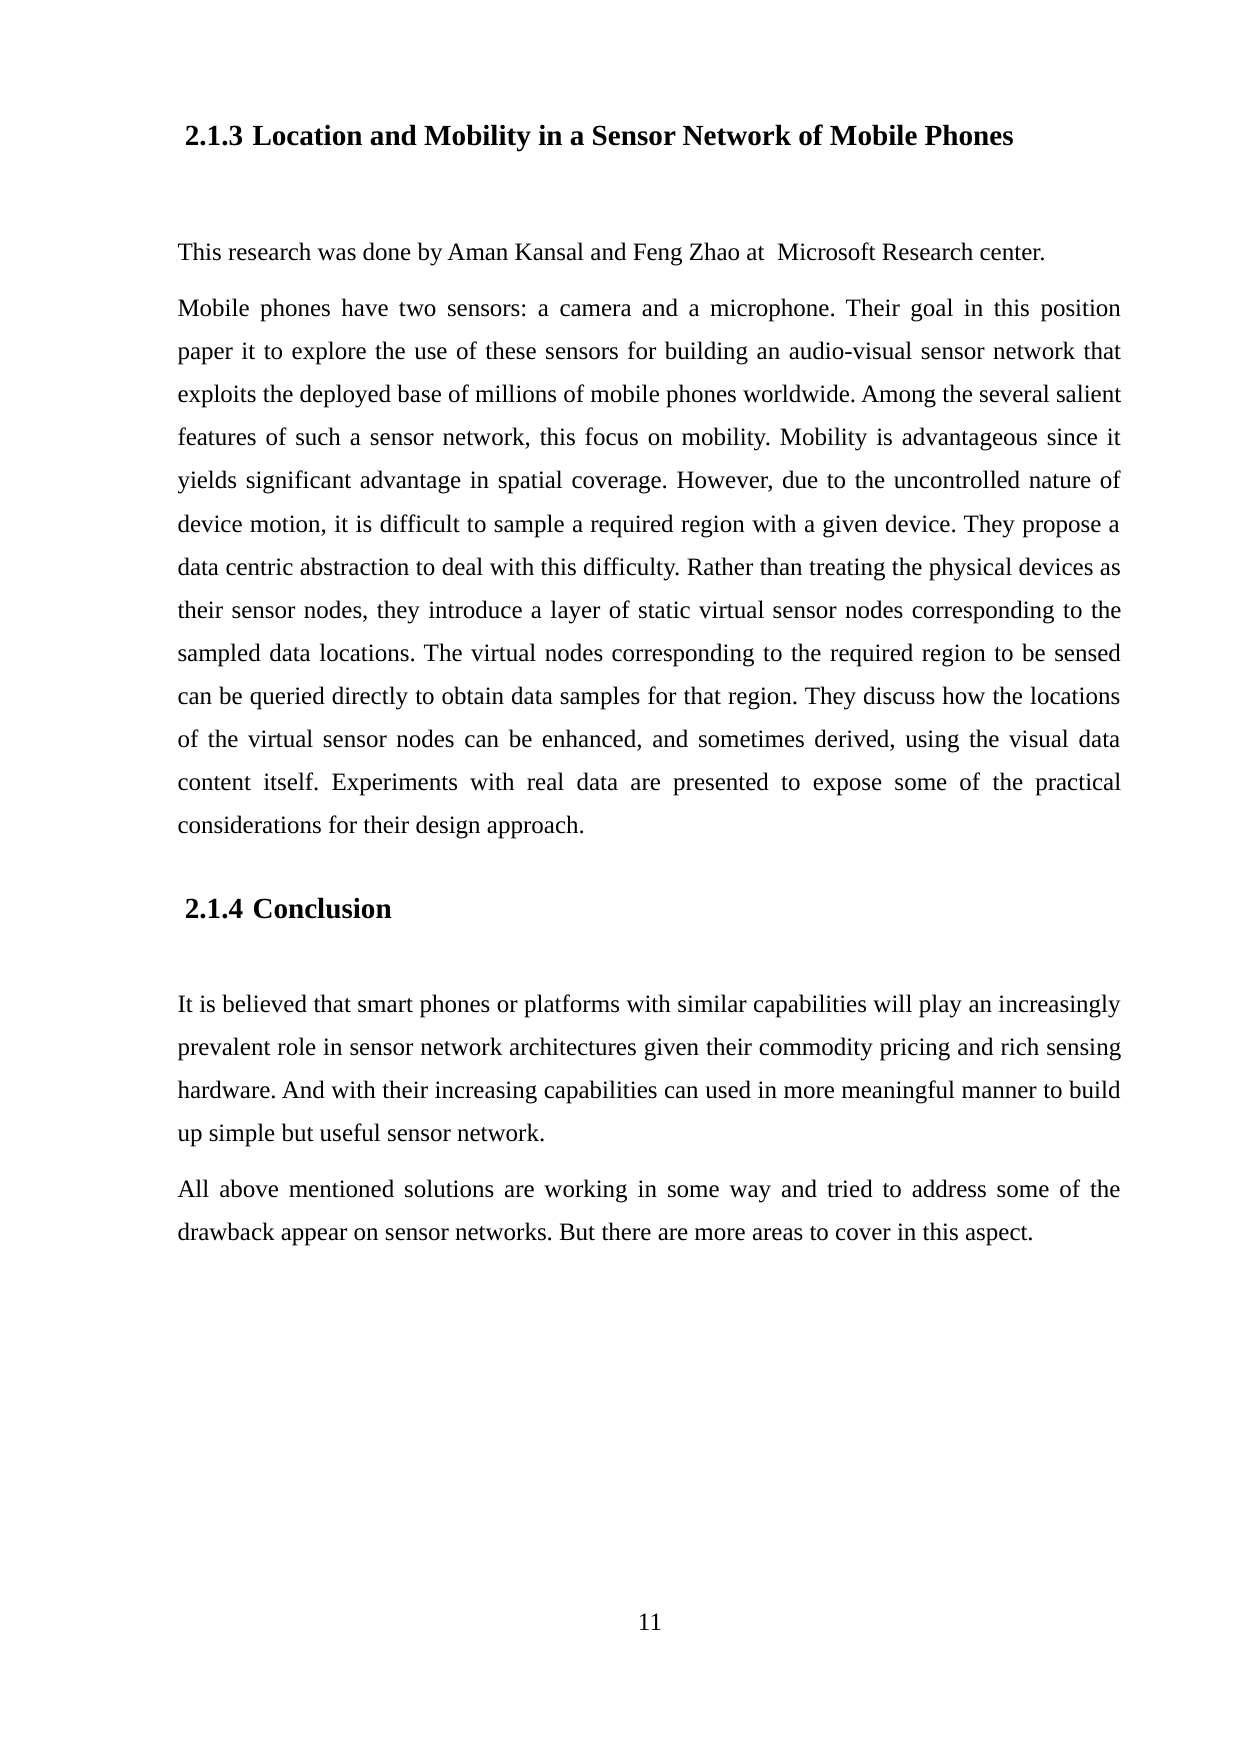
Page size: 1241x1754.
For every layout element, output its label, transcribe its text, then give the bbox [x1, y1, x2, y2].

text All above mentioned solutions are working in some way and tried to address some of the drawback appear on sensor networks. But there are more areas to cover in this aspect. [177, 1174, 1122, 1246]
text This research was done by Aman Kansal and Feng Zhao at Microsoft Research center. [177, 237, 1122, 266]
text It is believed that smart phones or platforms with similar capabilities will play an increasingly prevalent role in sensor network architectures given their commodity pricing and rich sensing hardware. And with their increasing capabilities can used in more meaningful manner to build up simple but useful sensor network. [177, 989, 1122, 1147]
subtitle Location and Mobility in a Sensor Network of Mobile Phones [177, 118, 1122, 152]
text Mobile phones have two sensors: a camera and a microphone. Their goal in this position paper it to explore the use of these sensors for building an audio-visual sensor network that exploits the deployed base of millions of mobile phones worldwide. Among the several salient features of such a sensor network, this focus on mobility. Mobility is advantageous since it yields significant advantage in spatial coverage. However, due to the uncontrolled nature of device motion, it is difficult to sample a required region with a given device. They propose a data centric abstraction to deal with this difficulty. Rather than treating the physical devices as their sensor nodes, they introduce a layer of static virtual sensor nodes corresponding to the sampled data locations. The virtual nodes corresponding to the required region to be sensed can be queried directly to obtain data samples for that region. They discuss how the locations of the virtual sensor nodes can be enhanced, and sometimes derived, using the visual data content itself. Experiments with real data are presented to expose some of the practical considerations for their design approach. [177, 293, 1122, 839]
subtitle Conclusion [177, 891, 1122, 924]
